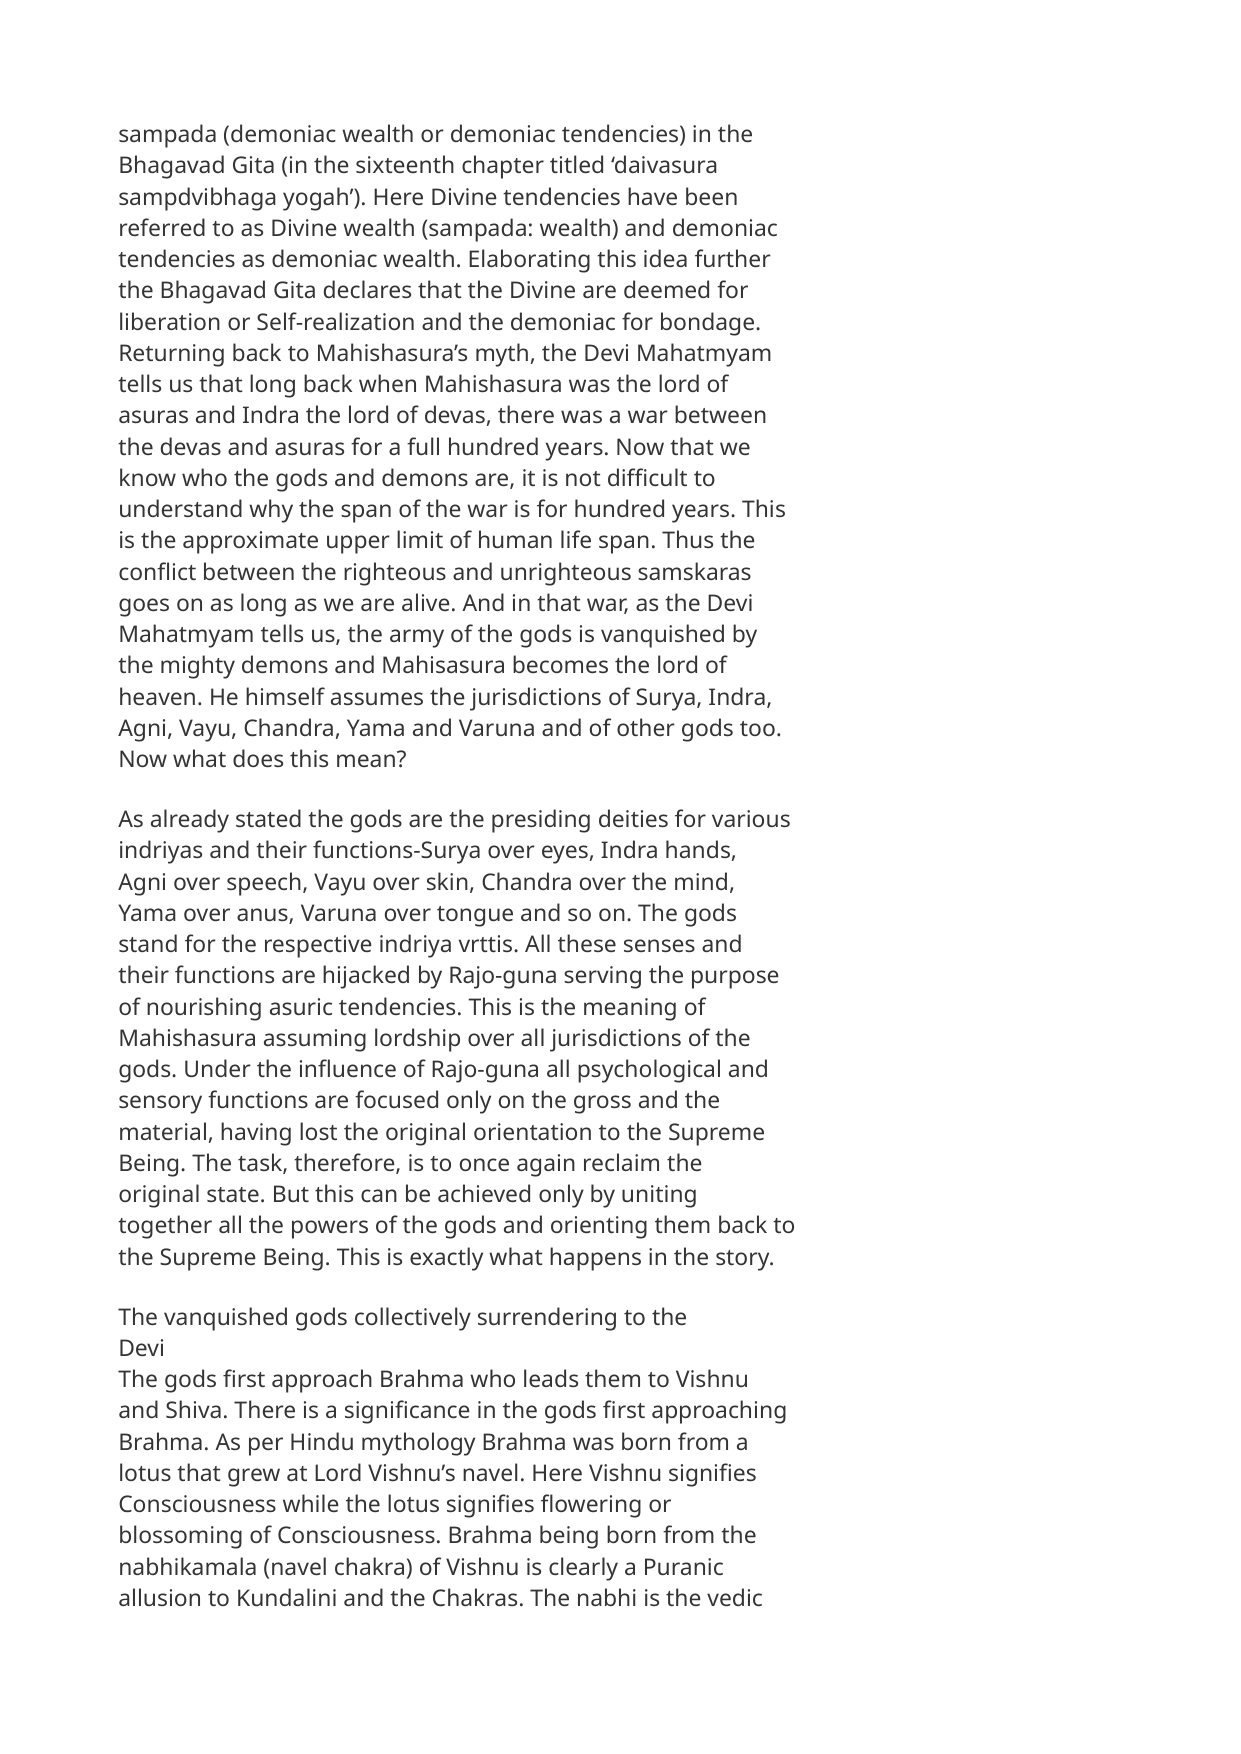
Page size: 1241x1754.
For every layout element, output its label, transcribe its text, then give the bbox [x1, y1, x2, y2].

text their functions are hijacked by Rajo-guna serving the purpose [118, 959, 1122, 991]
text lotus that grew at Lord Vishnu’s navel. Here Vishnu signifies [118, 1457, 1122, 1488]
text know who the gods and demons are, it is not difficult to [118, 462, 1122, 493]
text As already stated the gods are the presiding deities for various [118, 803, 1122, 834]
text sensory functions are focused only on the gross and the [118, 1084, 1122, 1116]
text understand why the span of the war is for hundred years. This [118, 493, 1122, 524]
text material, having lost the original orientation to the Supreme [118, 1116, 1122, 1147]
text Agni over speech, Vayu over skin, Chandra over the mind, [118, 866, 1122, 897]
text of nourishing asuric tendencies. This is the meaning of [118, 991, 1122, 1022]
text referred to as Divine wealth (sampada: wealth) and demoniac [118, 212, 1122, 243]
text Now what does this mean? [118, 743, 1122, 774]
text the mighty demons and Mahisasura becomes the lord of [118, 649, 1122, 681]
text tells us that long back when Mahishasura was the lord of [118, 368, 1122, 399]
text conflict between the righteous and unrighteous samskaras [118, 556, 1122, 587]
text original state. But this can be achieved only by uniting [118, 1178, 1122, 1209]
text the Supreme Being. This is exactly what happens in the story. [118, 1241, 1122, 1272]
text sampdvibhaga yogah’). Here Divine tendencies have been [118, 181, 1122, 212]
text the Bhagavad Gita declares that the Divine are deemed for [118, 274, 1122, 306]
text heaven. He himself assumes the jurisdictions of Surya, Indra, [118, 681, 1122, 712]
text gods. Under the influence of Rajo-guna all psychological and [118, 1053, 1122, 1084]
text together all the powers of the gods and orienting them back to [118, 1209, 1122, 1241]
text is the approximate upper limit of human life span. Thus the [118, 524, 1122, 556]
text Devi [118, 1332, 1122, 1363]
text and Shiva. There is a significance in the gods first approaching [118, 1394, 1122, 1426]
text the devas and asuras for a full hundred years. Now that we [118, 431, 1122, 462]
text Mahatmyam tells us, the army of the gods is vanquished by [118, 618, 1122, 649]
text indriyas and their functions-Surya over eyes, Indra hands, [118, 834, 1122, 866]
text tendencies as demoniac wealth. Elaborating this idea further [118, 243, 1122, 274]
text Agni, Vayu, Chandra, Yama and Varuna and of other gods too. [118, 712, 1122, 743]
text Bhagavad Gita (in the sixteenth chapter titled ‘daivasura [118, 149, 1122, 181]
text Consciousness while the lotus signifies flowering or [118, 1488, 1122, 1519]
text Being. The task, therefore, is to once again reclaim the [118, 1147, 1122, 1178]
text Mahishasura assuming lordship over all jurisdictions of the [118, 1022, 1122, 1053]
text liberation or Self-realization and the demoniac for bondage. [118, 306, 1122, 337]
text sampada (demoniac wealth or demoniac tendencies) in the [118, 118, 1122, 149]
text blossoming of Consciousness. Brahma being born from the [118, 1519, 1122, 1551]
text The vanquished gods collectively surrendering to the [118, 1301, 1122, 1332]
text Brahma. As per Hindu mythology Brahma was born from a [118, 1426, 1122, 1457]
text Yama over anus, Varuna over tongue and so on. The gods [118, 897, 1122, 928]
text goes on as long as we are alive. And in that war, as the Devi [118, 587, 1122, 618]
text Returning back to Mahishasura’s myth, the Devi Mahatmyam [118, 337, 1122, 368]
text nabhikamala (navel chakra) of Vishnu is clearly a Puranic [118, 1551, 1122, 1582]
text The gods first approach Brahma who leads them to Vishnu [118, 1363, 1122, 1394]
text asuras and Indra the lord of devas, there was a war between [118, 399, 1122, 431]
text stand for the respective indriya vrttis. All these senses and [118, 928, 1122, 959]
text allusion to Kundalini and the Chakras. The nabhi is the vedic [118, 1582, 1122, 1613]
